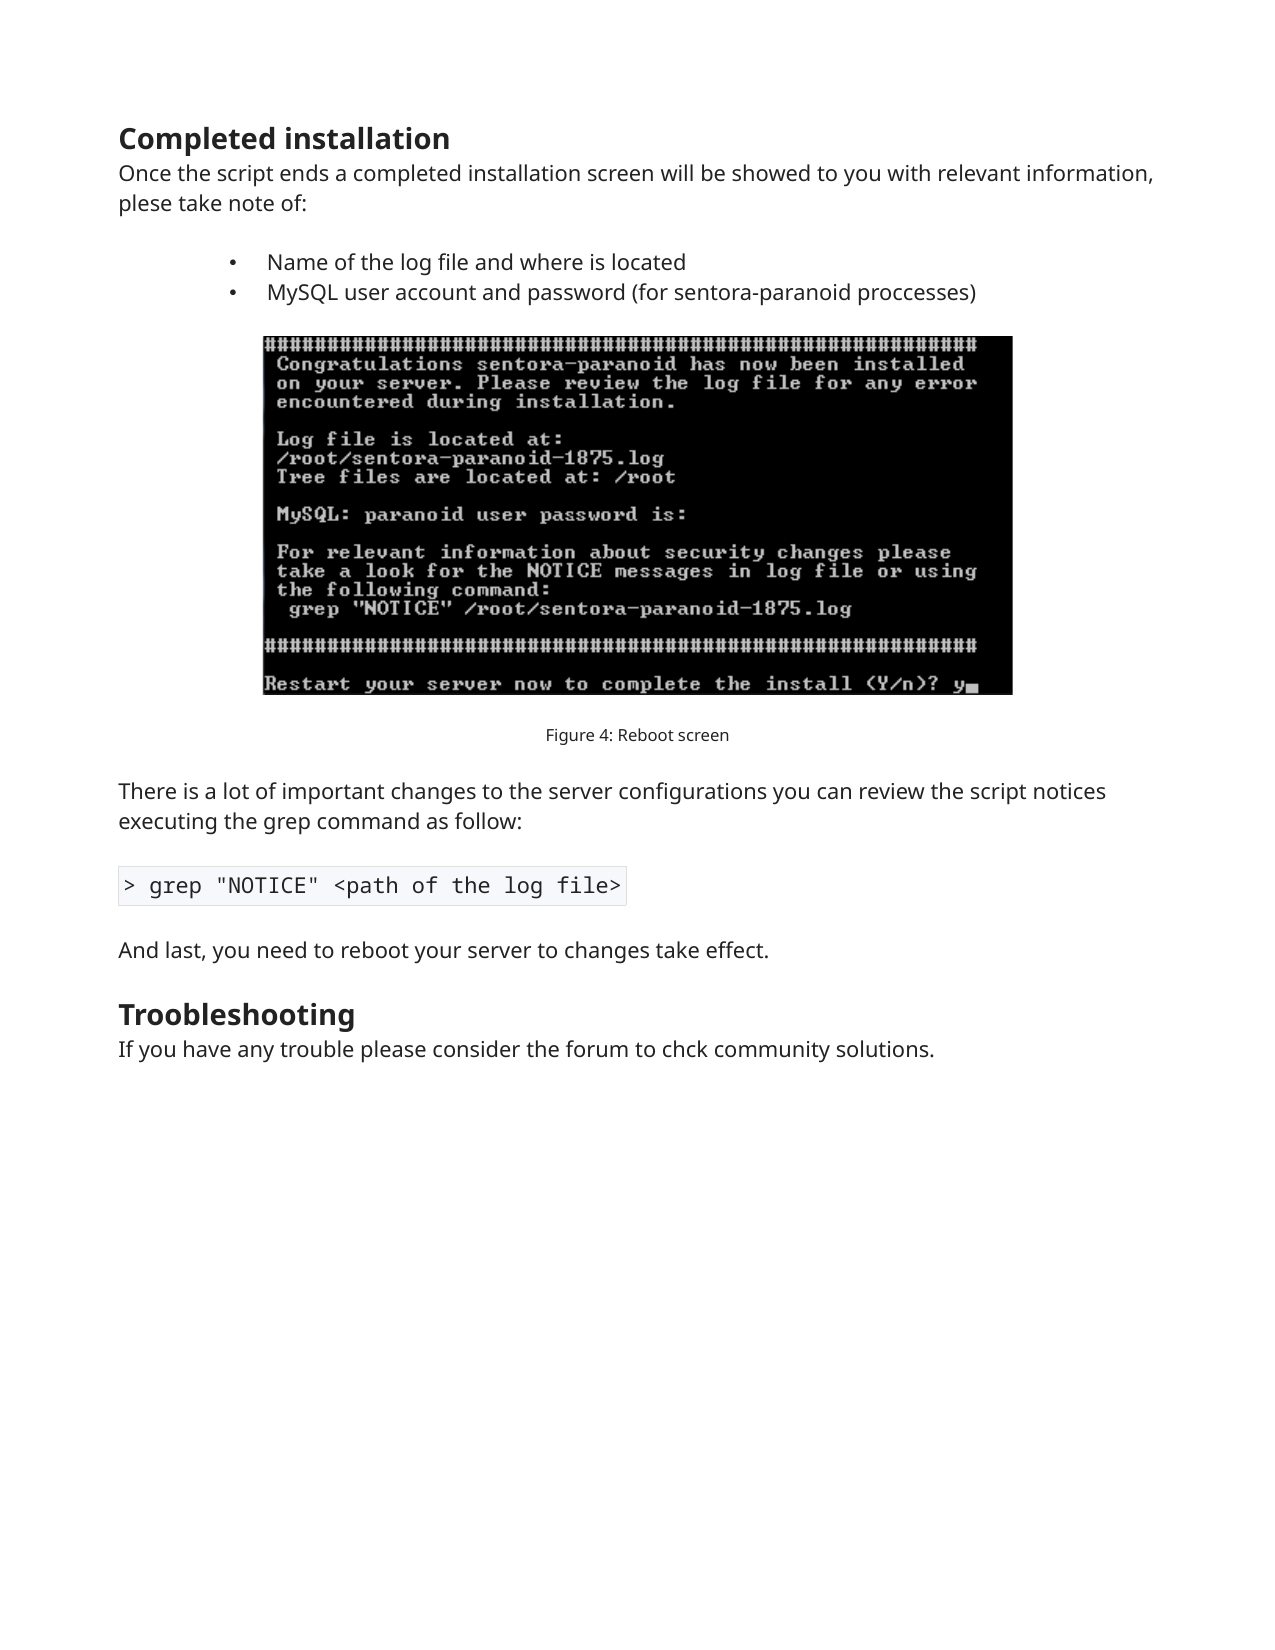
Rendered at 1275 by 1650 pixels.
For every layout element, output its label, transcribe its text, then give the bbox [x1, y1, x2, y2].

text There is a lot of important changes to the server configurations you can review the script notices executing the grep command as follow: [118, 776, 1157, 836]
picture [262, 336, 1013, 695]
text If you have any trouble please consider the forum to chck community solutions. [118, 1034, 1157, 1064]
text Once the script ends a completed installation screen will be showed to you with relevant information, plese take note of: [118, 158, 1157, 217]
list Name of the log file and where is located [229, 247, 1157, 277]
list MySQL user account and password (for sentora-paranoid proccesses) [229, 277, 1157, 307]
text Completed installation [118, 118, 1157, 158]
text > grep "NOTICE" <path of the log file> [119, 867, 626, 905]
text And last, you need to reboot your server to changes take effect. [118, 935, 1157, 965]
text Figure 4: Reboot screen [118, 724, 1157, 747]
text Troobleshooting [118, 994, 1157, 1034]
text [627, 866, 1157, 905]
